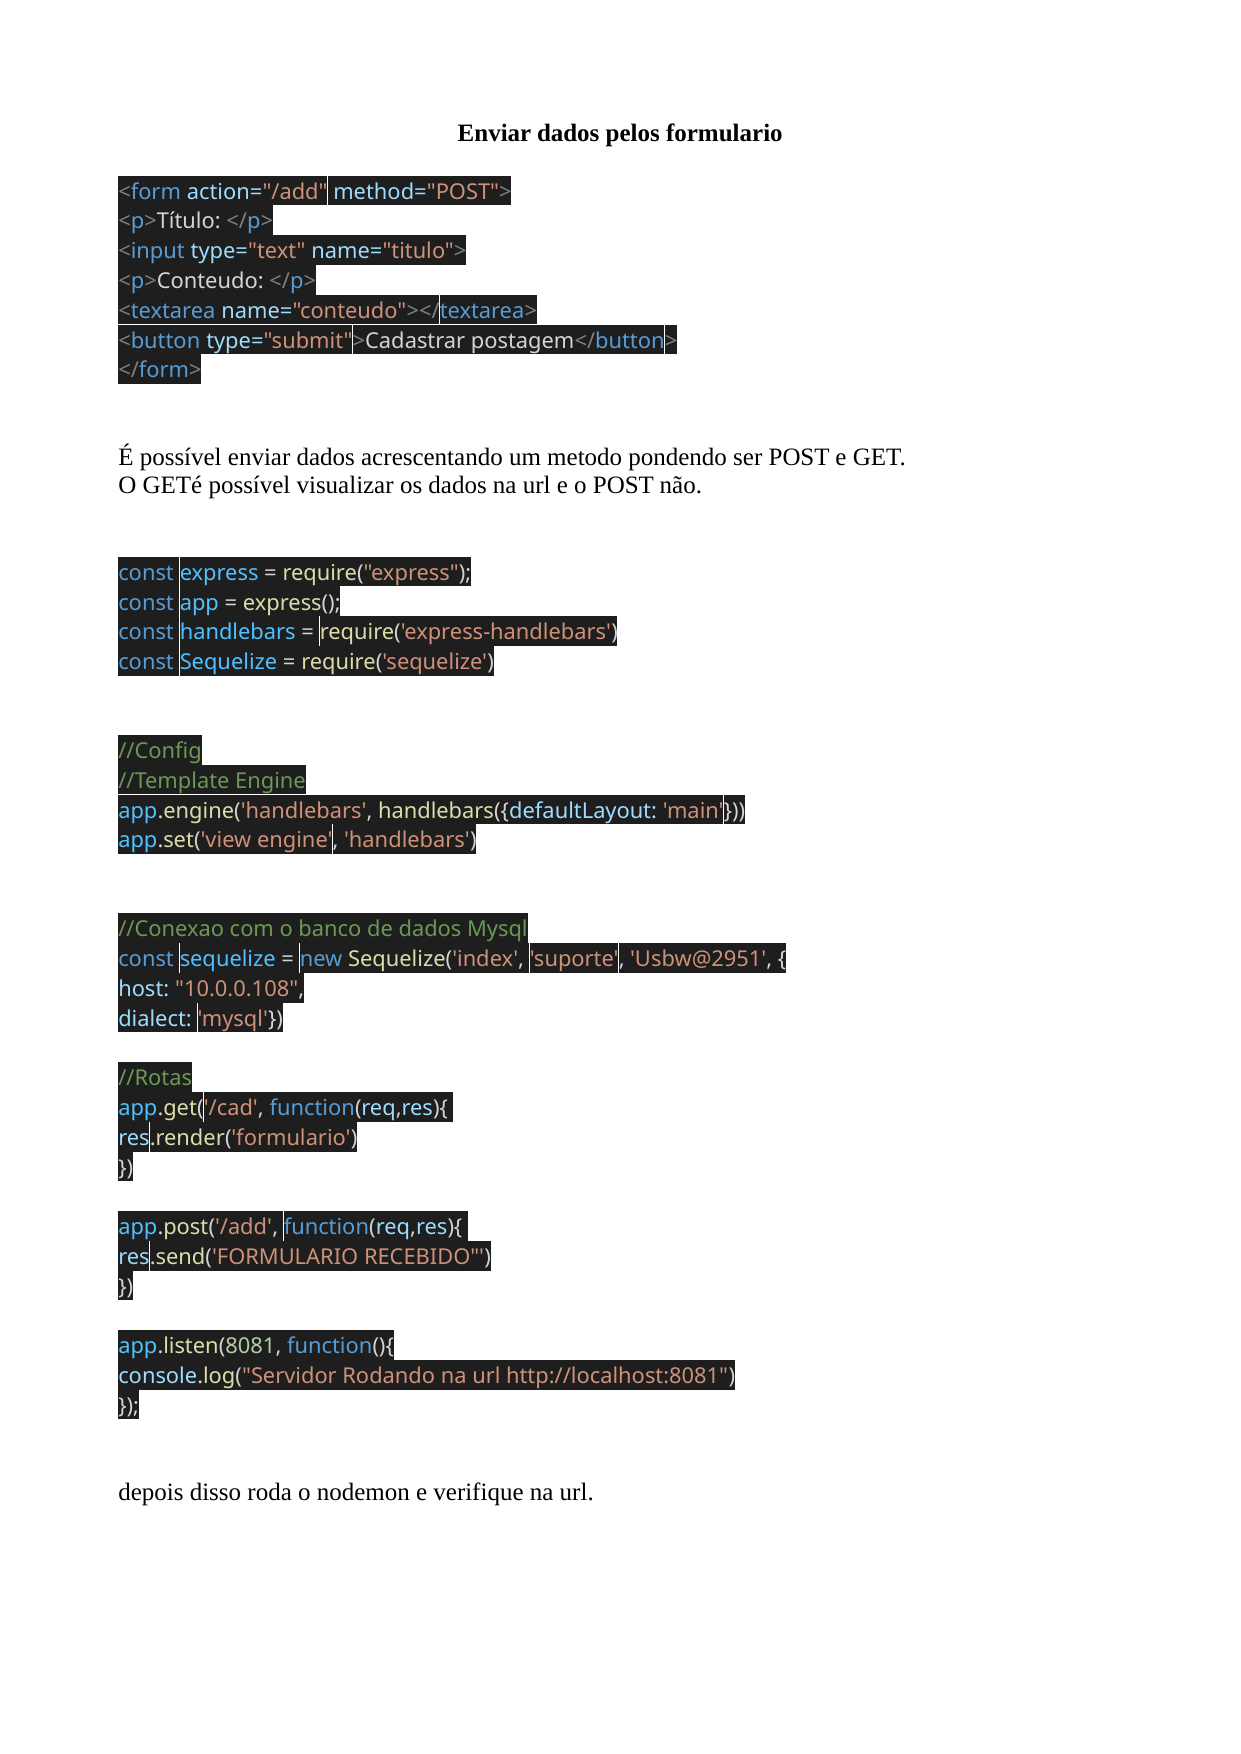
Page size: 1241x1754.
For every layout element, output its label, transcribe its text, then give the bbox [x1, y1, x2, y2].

text app.get('/cad', function(req,res){ [118, 1092, 1122, 1122]
text const handlebars = require('express-handlebars') [118, 616, 1122, 646]
text res.render('formulario') [118, 1122, 1122, 1152]
text const sequelize = new Sequelize('index', 'suporte', 'Usbw@2951', { [118, 943, 1122, 973]
text res.send('FORMULARIO RECEBIDO"') [118, 1241, 1122, 1271]
text app.engine('handlebars', handlebars({defaultLayout: 'main'})) [118, 794, 1122, 824]
text host: "10.0.0.108", [118, 973, 1122, 1003]
text </form> [118, 354, 1122, 384]
text const express = require("express"); [118, 557, 1122, 586]
text É possível enviar dados acrescentando um metodo pondendo ser POST e GET. [118, 442, 1122, 470]
text <p>Título: </p> [118, 205, 1122, 235]
text app.post('/add', function(req,res){ [118, 1211, 1122, 1241]
text <form action="/add" method="POST"> [118, 176, 1122, 205]
text Enviar dados pelos formulario [118, 118, 1122, 147]
text //Template Engine [118, 765, 1122, 794]
text app.listen(8081, function(){ [118, 1330, 1122, 1360]
text <input type="text" name="titulo"> [118, 235, 1122, 265]
text console.log("Servidor Rodando na url http://localhost:8081") [118, 1360, 1122, 1390]
text <button type="submit">Cadastrar postagem</button> [118, 324, 1122, 354]
text <p>Conteudo: </p> [118, 265, 1122, 295]
text }) [118, 1152, 1122, 1181]
text app.set('view engine', 'handlebars') [118, 824, 1122, 854]
text const Sequelize = require('sequelize') [118, 646, 1122, 676]
text dialect: 'mysql'}) [118, 1003, 1122, 1032]
text //Config [118, 735, 1122, 765]
text const app = express(); [118, 586, 1122, 616]
text }); [118, 1390, 1122, 1419]
text }) [118, 1271, 1122, 1300]
text //Rotas [118, 1062, 1122, 1092]
text //Conexao com o banco de dados Mysql [118, 913, 1122, 943]
text <textarea name="conteudo"></textarea> [118, 295, 1122, 324]
text O GETé possível visualizar os dados na url e o POST não. [118, 470, 1122, 499]
text depois disso roda o nodemon e verifique na url. [118, 1477, 1122, 1506]
